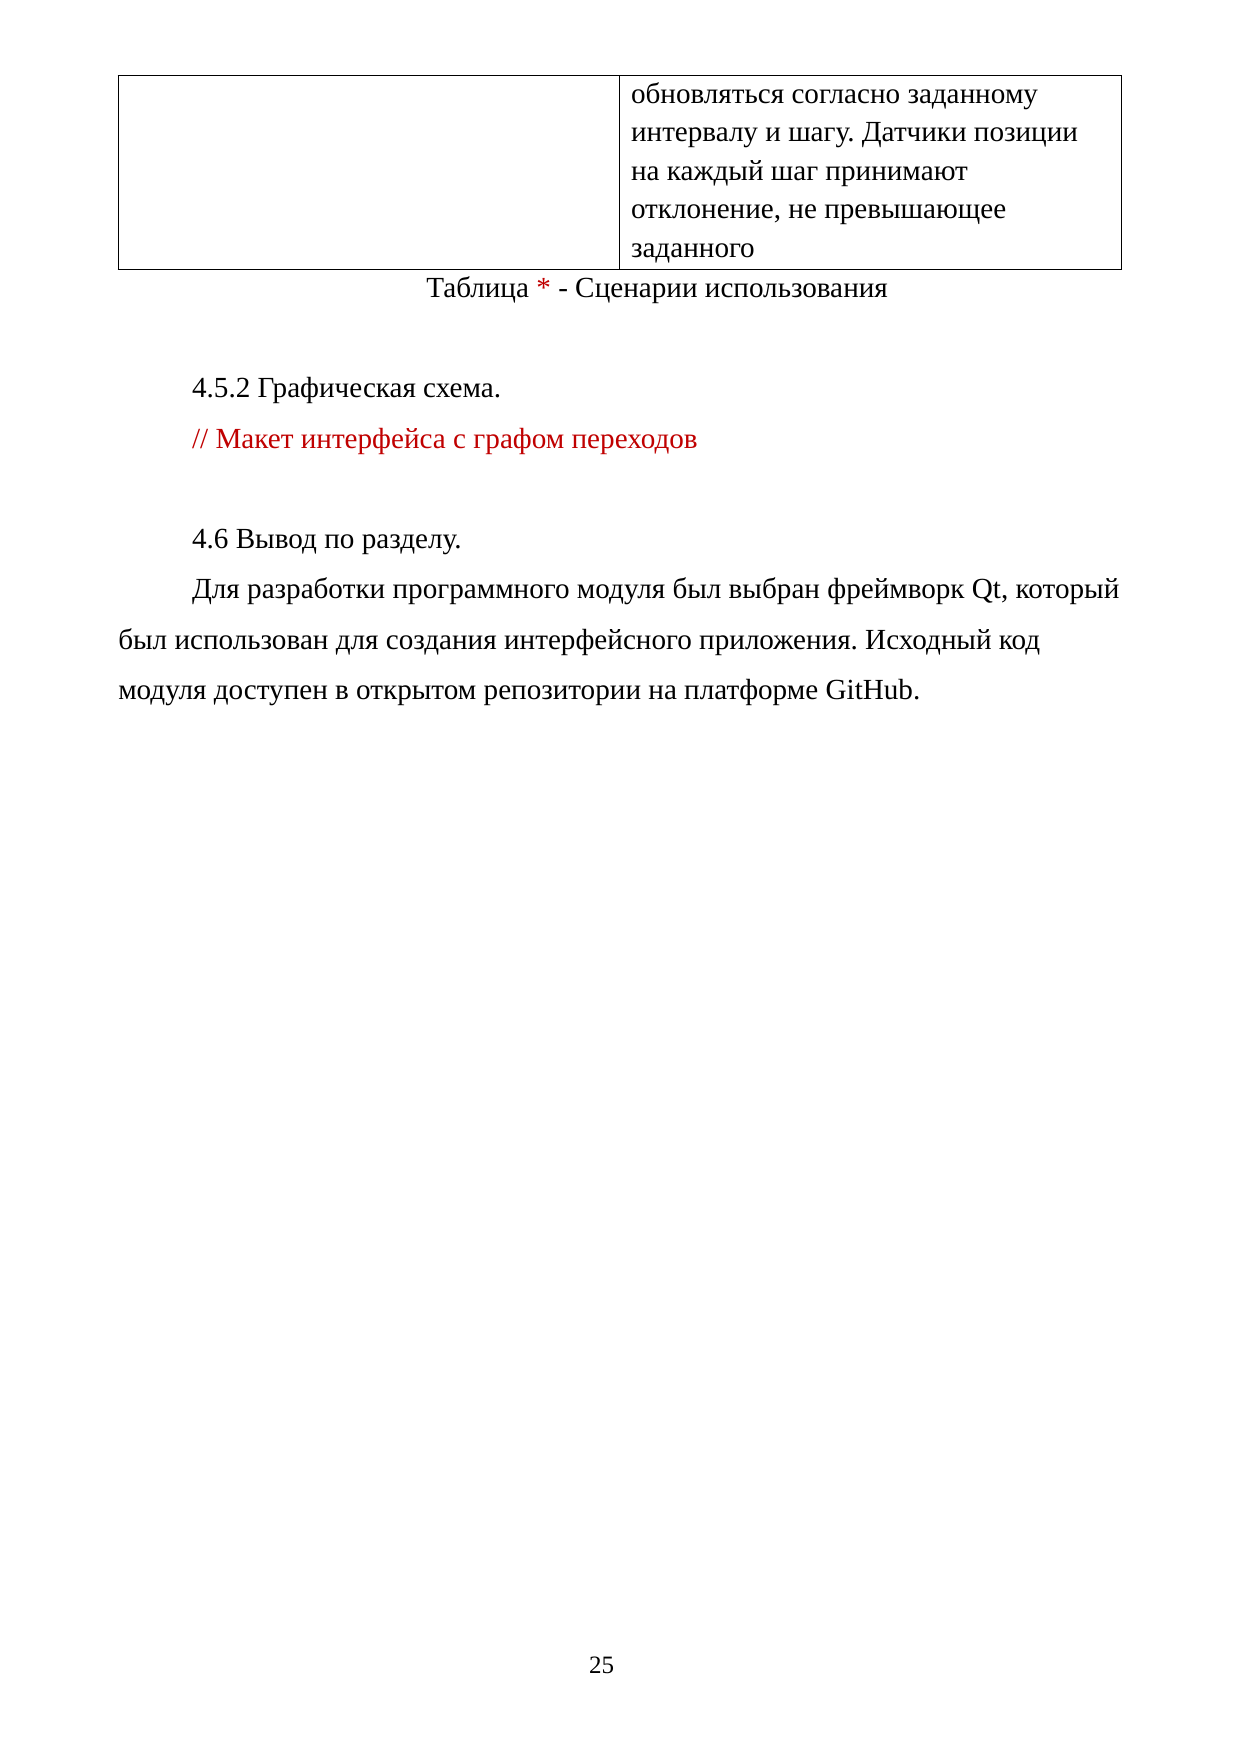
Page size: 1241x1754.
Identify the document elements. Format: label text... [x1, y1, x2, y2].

table_cell [119, 76, 619, 269]
table_cell обновляться согласно заданному интервалу и шагу. Датчики позиции на каждый шаг принимают отклонение, не превышающее заданного [620, 76, 1121, 269]
subtitle 4.6 Вывод по разделу. [118, 521, 1122, 555]
text // Макет интерфейса с графом переходов [118, 421, 1122, 454]
subtitle 4.5.2 Графическая схема. [118, 370, 1122, 404]
text Для разработки программного модуля был выбран фреймворк Qt, который был использован для создания интерфейсного приложения. Исходный код модуля доступен в открытом репозитории на платформе GitHub. [118, 572, 1122, 706]
text Таблица * - Сценарии использования [118, 270, 1122, 303]
